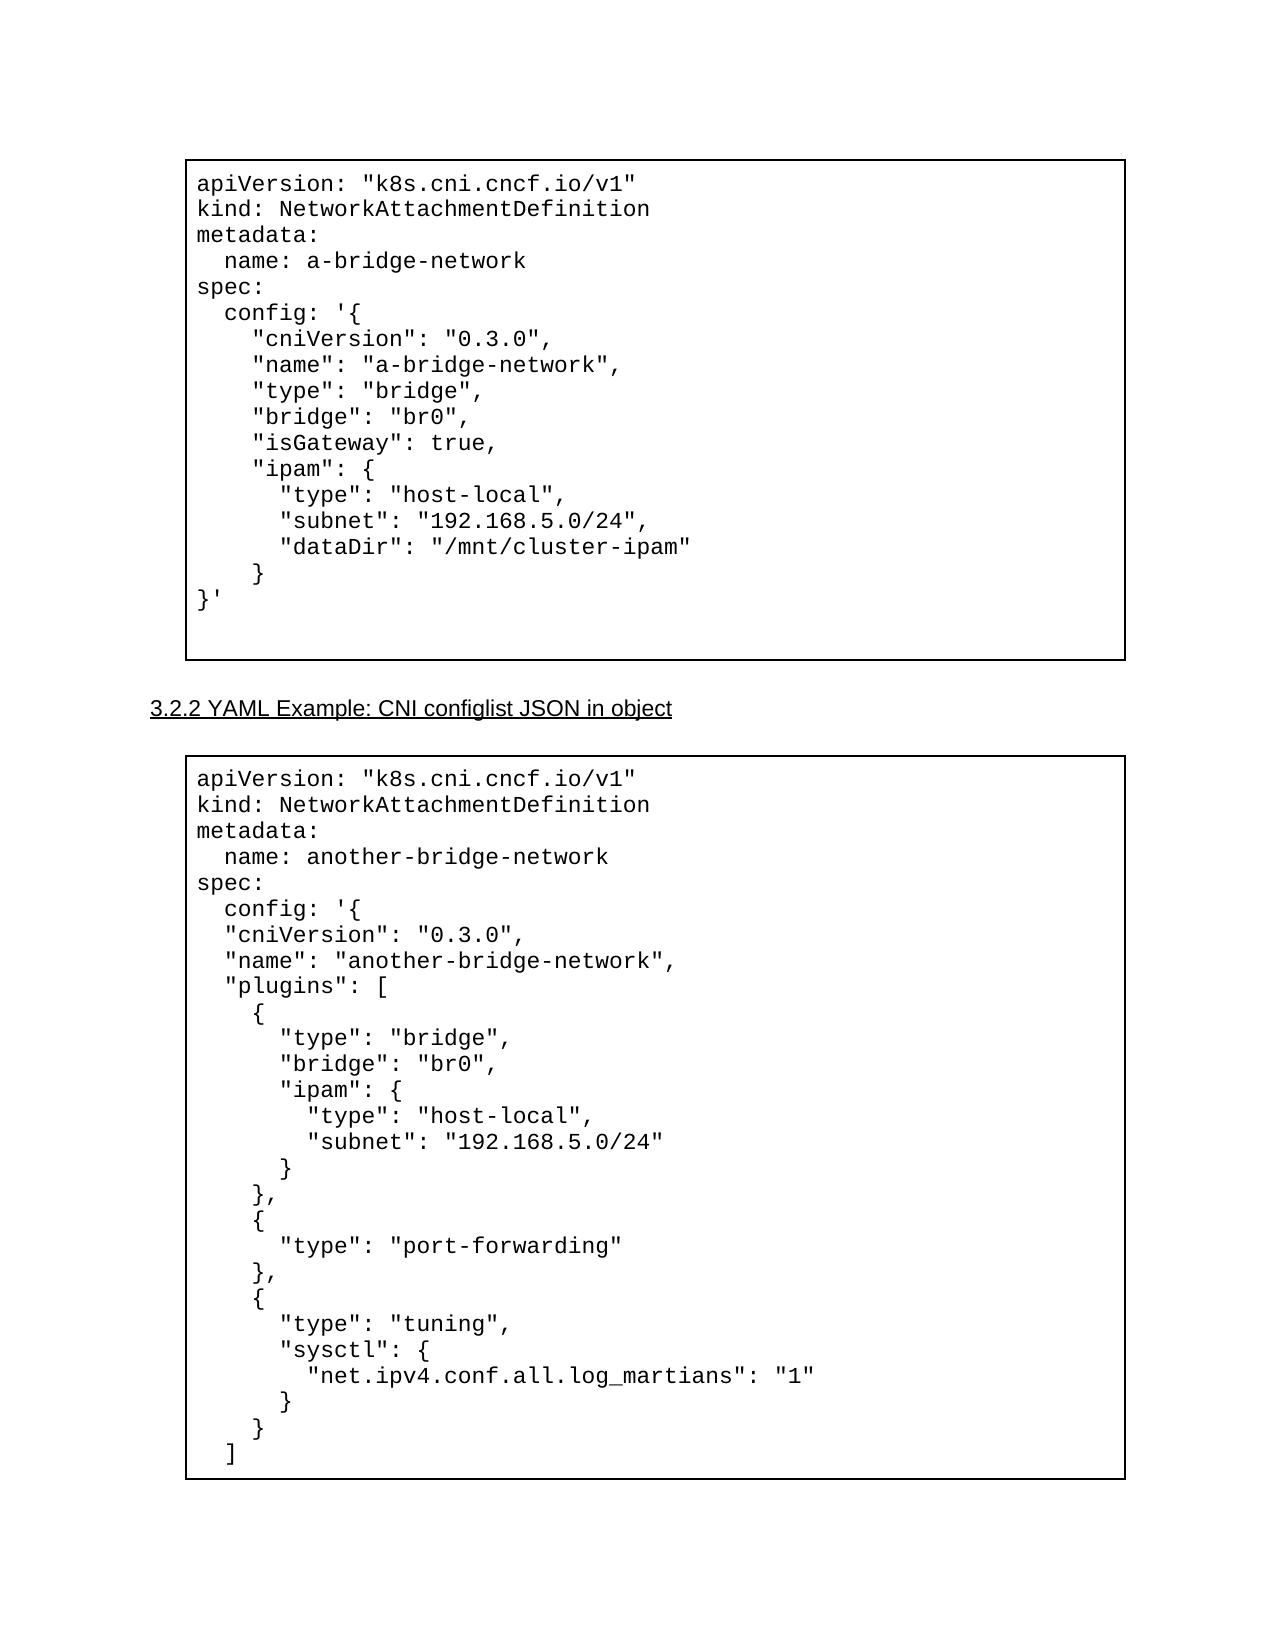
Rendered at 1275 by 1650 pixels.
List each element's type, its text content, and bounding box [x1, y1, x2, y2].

text 3.2.2 YAML Example: CNI configlist JSON in object [150, 694, 1125, 721]
table_header apiVersion: "k8s.cni.cncf.io/v1" kind: NetworkAttachmentDefinition metadata: name: another-bridge-network spec: config: '{ "cniVersion": "0.3.0", "name": "another-bridge-network", "plugins": [ { "type": "bridge", "bridge": "br0", "ipam": { "type": "host-local", "subnet": "192.168.5.0/24" } }, { "type": "port-forwarding" }, { "type": "tuning", "sysctl": { "net.ipv4.conf.all.log_martians": "1" } } ] [187, 757, 1124, 1478]
table_header apiVersion: "k8s.cni.cncf.io/v1" kind: NetworkAttachmentDefinition metadata: name: a-bridge-network spec: config: '{ "cniVersion": "0.3.0", "name": "a-bridge-network", "type": "bridge", "bridge": "br0", "isGateway": true, "ipam": { "type": "host-local", "subnet": "192.168.5.0/24", "dataDir": "/mnt/cluster-ipam" } }' [187, 161, 1124, 659]
